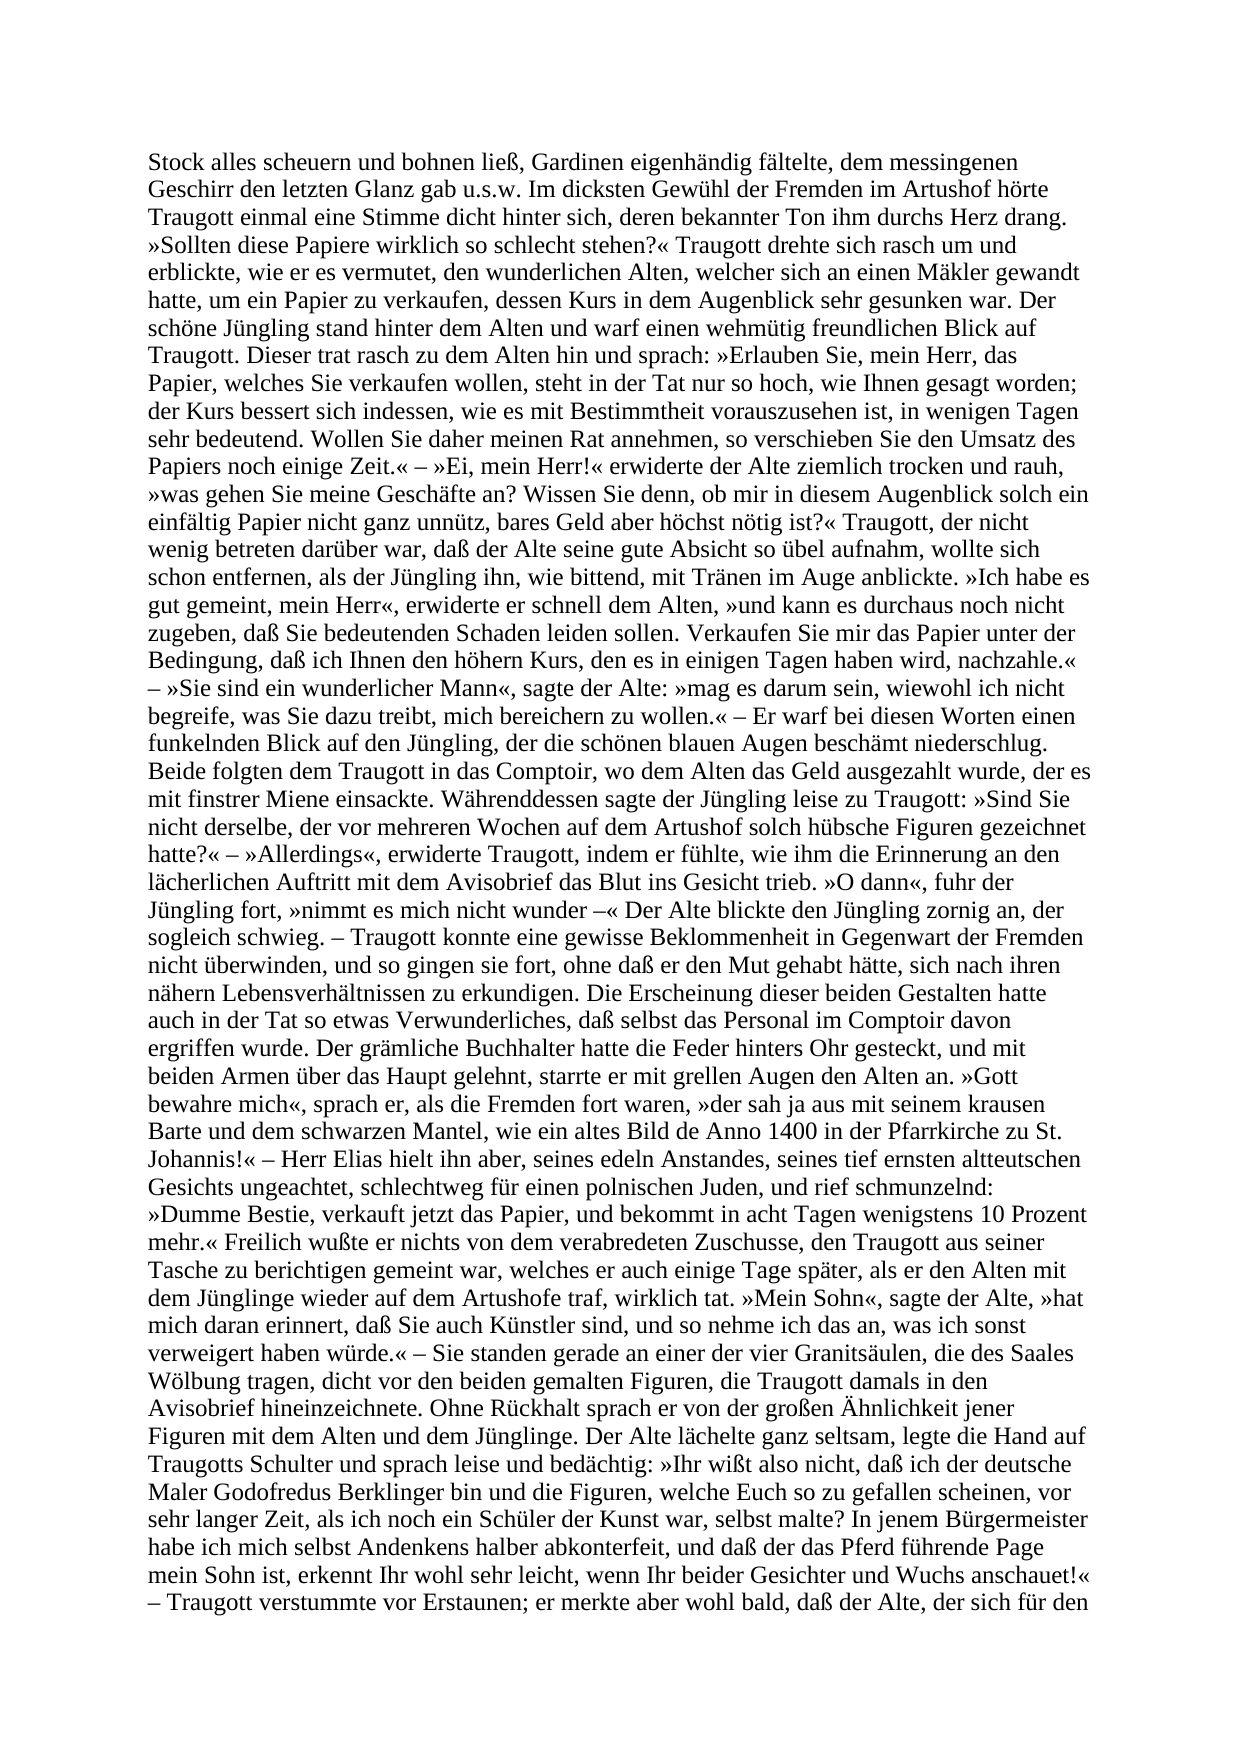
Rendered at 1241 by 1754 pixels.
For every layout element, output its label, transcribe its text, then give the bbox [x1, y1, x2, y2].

text Stock alles scheuern und bohnen ließ, Gardinen eigenhändig fältelte, dem messingenen Geschirr den letzten Glanz gab u.s.w. Im dicksten Gewühl der Fremden im Artushof hörte Traugott einmal eine Stimme dicht hinter sich, deren bekannter Ton ihm durchs Herz drang. »Sollten diese Papiere wirklich so schlecht stehen?« Traugott drehte sich rasch um und erblickte, wie er es vermutet, den wunderlichen Alten, welcher sich an einen Mäkler gewandt hatte, um ein Papier zu verkaufen, dessen Kurs in dem Augenblick sehr gesunken war. Der schöne Jüngling stand hinter dem Alten und warf einen wehmütig freundlichen Blick auf Traugott. Dieser trat rasch zu dem Alten hin und sprach: »Erlauben Sie, mein Herr, das Papier, welches Sie verkaufen wollen, steht in der Tat nur so hoch, wie Ihnen gesagt worden; der Kurs bessert sich indessen, wie es mit Bestimmtheit vorauszusehen ist, in wenigen Tagen sehr bedeutend. Wollen Sie daher meinen Rat annehmen, so verschieben Sie den Umsatz des Papiers noch einige Zeit.« – »Ei, mein Herr!« erwiderte der Alte ziemlich trocken und rauh, »was gehen Sie meine Geschäfte an? Wissen Sie denn, ob mir in diesem Augenblick solch ein einfältig Papier nicht ganz unnütz, bares Geld aber höchst nötig ist?« Traugott, der nicht wenig betreten darüber war, daß der Alte seine gute Absicht so übel aufnahm, wollte sich schon entfernen, als der Jüngling ihn, wie bittend, mit Tränen im Auge anblickte. »Ich habe es gut gemeint, mein Herr«, erwiderte er schnell dem Alten, »und kann es durchaus noch nicht zugeben, daß Sie bedeutenden Schaden leiden sollen. Verkaufen Sie mir das Papier unter der Bedingung, daß ich Ihnen den höhern Kurs, den es in einigen Tagen haben wird, nachzahle.« – »Sie sind ein wunderlicher Mann«, sagte der Alte: »mag es darum sein, wiewohl ich nicht begreife, was Sie dazu treibt, mich bereichern zu wollen.« – Er warf bei diesen Worten einen funkelnden Blick auf den Jüngling, der die schönen blauen Augen beschämt niederschlug. Beide folgten dem Traugott in das Comptoir, wo dem Alten das Geld ausgezahlt wurde, der es mit finstrer Miene einsackte. Währenddessen sagte der Jüngling leise zu Traugott: »Sind Sie nicht derselbe, der vor mehreren Wochen auf dem Artushof solch hübsche Figuren gezeichnet hatte?« – »Allerdings«, erwiderte Traugott, indem er fühlte, wie ihm die Erinnerung an den lächerlichen Auftritt mit dem Avisobrief das Blut ins Gesicht trieb. »O dann«, fuhr der Jüngling fort, »nimmt es mich nicht wunder –« Der Alte blickte den Jüngling zornig an, der sogleich schwieg. – Traugott konnte eine gewisse Beklommenheit in Gegenwart der Fremden nicht überwinden, und so gingen sie fort, ohne daß er den Mut gehabt hätte, sich nach ihren nähern Lebensverhältnissen zu erkundigen. Die Erscheinung dieser beiden Gestalten hatte auch in der Tat so etwas Verwunderliches, daß selbst das Personal im Comptoir davon ergriffen wurde. Der grämliche Buchhalter hatte die Feder hinters Ohr gesteckt, und mit beiden Armen über das Haupt gelehnt, starrte er mit grellen Augen den Alten an. »Gott bewahre mich«, sprach er, als die Fremden fort waren, »der sah ja aus mit seinem krausen Barte und dem schwarzen Mantel, wie ein altes Bild de Anno 1400 in der Pfarrkirche zu St. Johannis!« – Herr Elias hielt ihn aber, seines edeln Anstandes, seines tief ernsten altteutschen Gesichts ungeachtet, schlechtweg für einen polnischen Juden, und rief schmunzelnd: »Dumme Bestie, verkauft jetzt das Papier, und bekommt in acht Tagen wenigstens 10 Prozent mehr.« Freilich wußte er nichts von dem verabredeten Zuschusse, den Traugott aus seiner Tasche zu berichtigen gemeint war, welches er auch einige Tage später, als er den Alten mit dem Jünglinge wieder auf dem Artushofe traf, wirklich tat. »Mein Sohn«, sagte der Alte, »hat mich daran erinnert, daß Sie auch Künstler sind, und so nehme ich das an, was ich sonst verweigert haben würde.« – Sie standen gerade an einer der vier Granitsäulen, die des Saales Wölbung tragen, dicht vor den beiden gemalten Figuren, die Traugott damals in den Avisobrief hineinzeichnete. Ohne Rückhalt sprach er von der großen Ähnlichkeit jener Figuren mit dem Alten und dem Jünglinge. Der Alte lächelte ganz seltsam, legte die Hand auf Traugotts Schulter und sprach leise und bedächtig: »Ihr wißt also nicht, daß ich der deutsche Maler Godofredus Berklinger bin und die Figuren, welche Euch so zu gefallen scheinen, vor sehr langer Zeit, als ich noch ein Schüler der Kunst war, selbst malte? In jenem Bürgermeister habe ich mich selbst Andenkens halber abkonterfeit, und daß der das Pferd führende Page mein Sohn ist, erkennt Ihr wohl sehr leicht, wenn Ihr beider Gesichter und Wuchs anschauet!« – Traugott verstummte vor Erstaunen; er merkte aber wohl bald, daß der Alte, der sich für den [148, 148, 1092, 1616]
